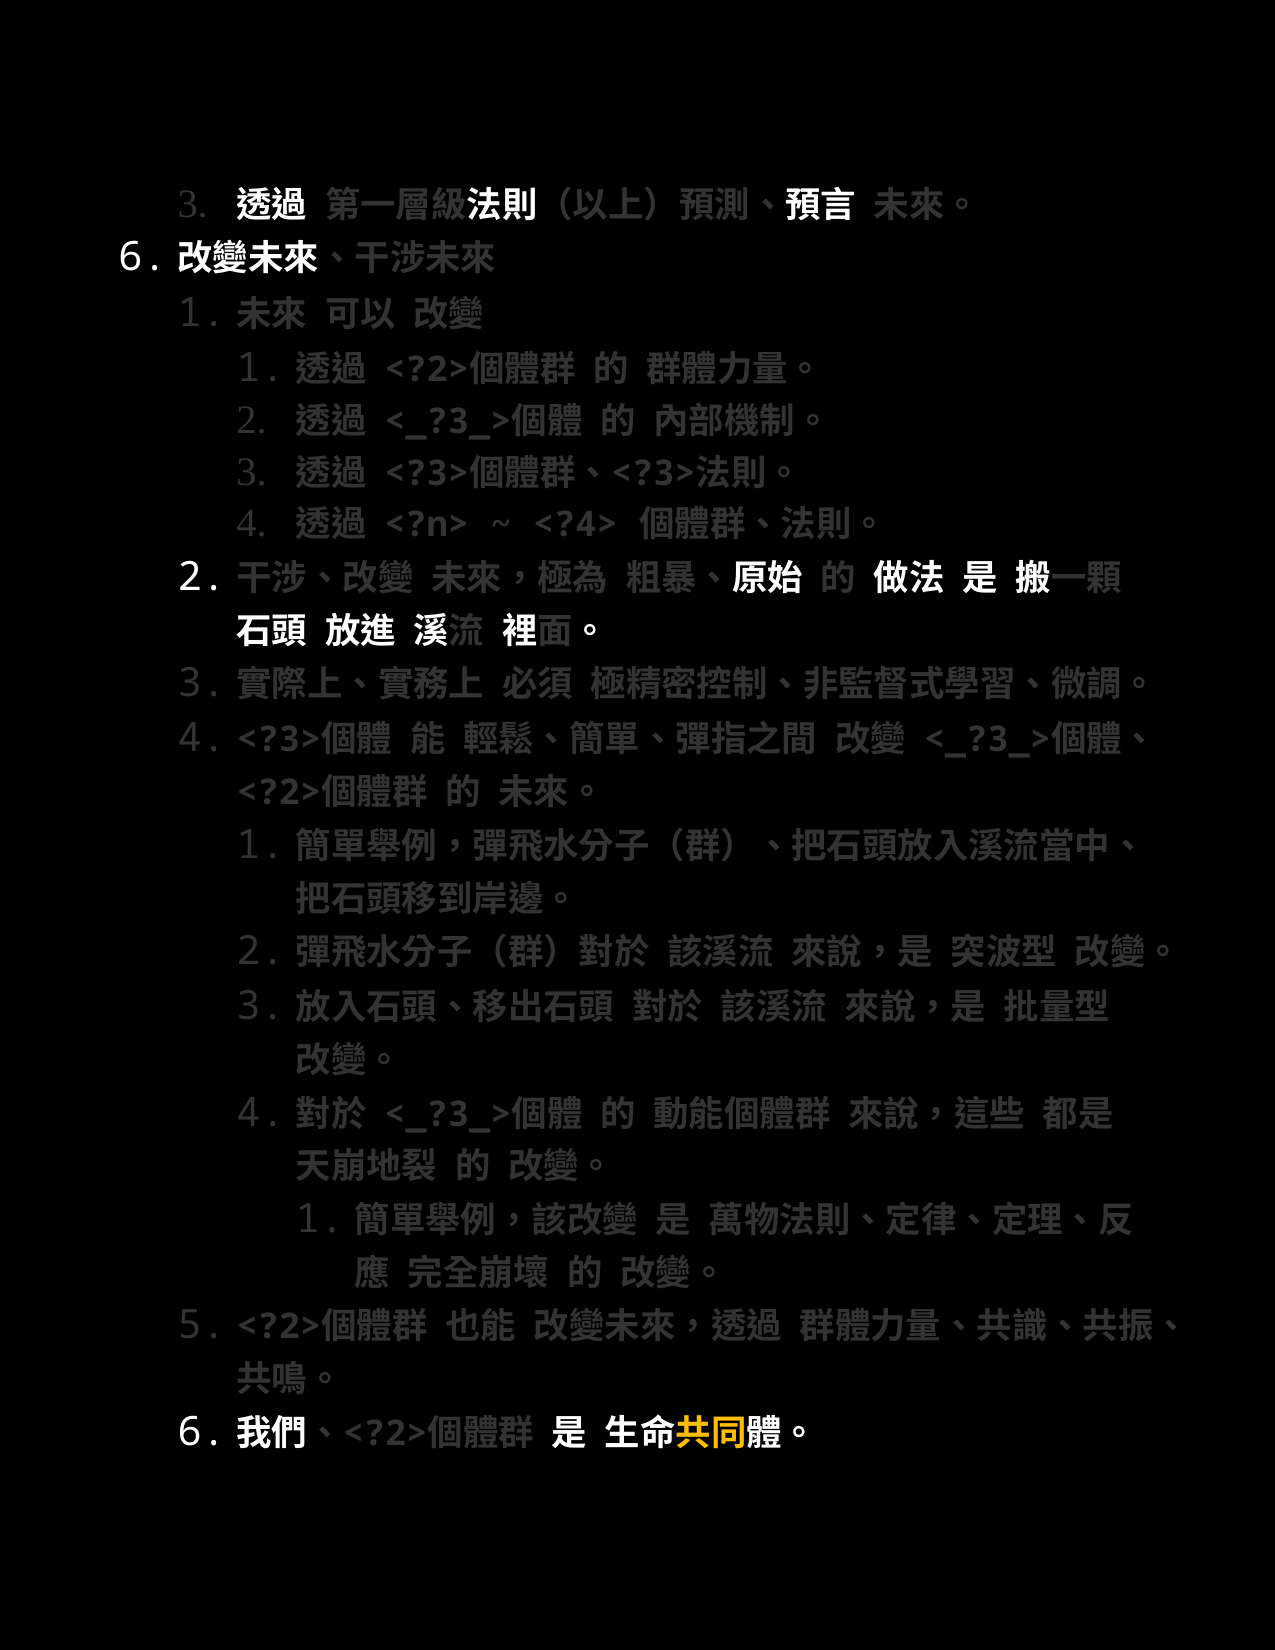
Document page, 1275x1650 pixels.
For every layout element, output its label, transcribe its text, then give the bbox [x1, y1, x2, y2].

list 干涉、改變 未來，極為 粗暴、原始 的 做法 是 搬一顆石頭 放進 溪流 裡面。 [177, 547, 1157, 653]
list 透過 <?3>個體群、<?3>法則。 [236, 444, 1157, 496]
list <?2>個體群 也能 改變未來，透過 群體力量、共識、共振、共鳴。 [177, 1295, 1157, 1402]
list 改變未來、干涉未來 [118, 228, 1157, 283]
list 未來 可以 改變 [177, 283, 1157, 338]
list 透過 <?2>個體群 的 群體力量。 [236, 338, 1157, 393]
list 簡單舉例，彈飛水分子（群）、把石頭放入溪流當中、把石頭移到岸邊。 [236, 815, 1157, 921]
list 彈飛水分子（群）對於 該溪流 來說，是 突波型 改變。 [236, 921, 1157, 976]
list 放入石頭、移出石頭 對於 該溪流 來說，是 批量型 改變。 [236, 976, 1157, 1083]
list 簡單舉例，該改變 是 萬物法則、定律、定理、反應 完全崩壞 的 改變。 [295, 1189, 1157, 1295]
list 透過 <_?3_>個體 的 內部機制。 [236, 393, 1157, 444]
list 對於 <_?3_>個體 的 動能個體群 來說，這些 都是 天崩地裂 的 改變。 [236, 1083, 1157, 1189]
list 實際上、實務上 必須 極精密控制、非監督式學習、微調。 [177, 653, 1157, 708]
list 透過 <?n> ~ <?4> 個體群、法則。 [236, 496, 1157, 547]
list 我們、<?2>個體群 是 生命共同體。 [177, 1402, 1157, 1457]
list 透過 第一層級法則（以上）預測、預言 未來。 [177, 176, 1157, 228]
list <?3>個體 能 輕鬆、簡單、彈指之間 改變 <_?3_>個體、<?2>個體群 的 未來。 [177, 708, 1157, 815]
